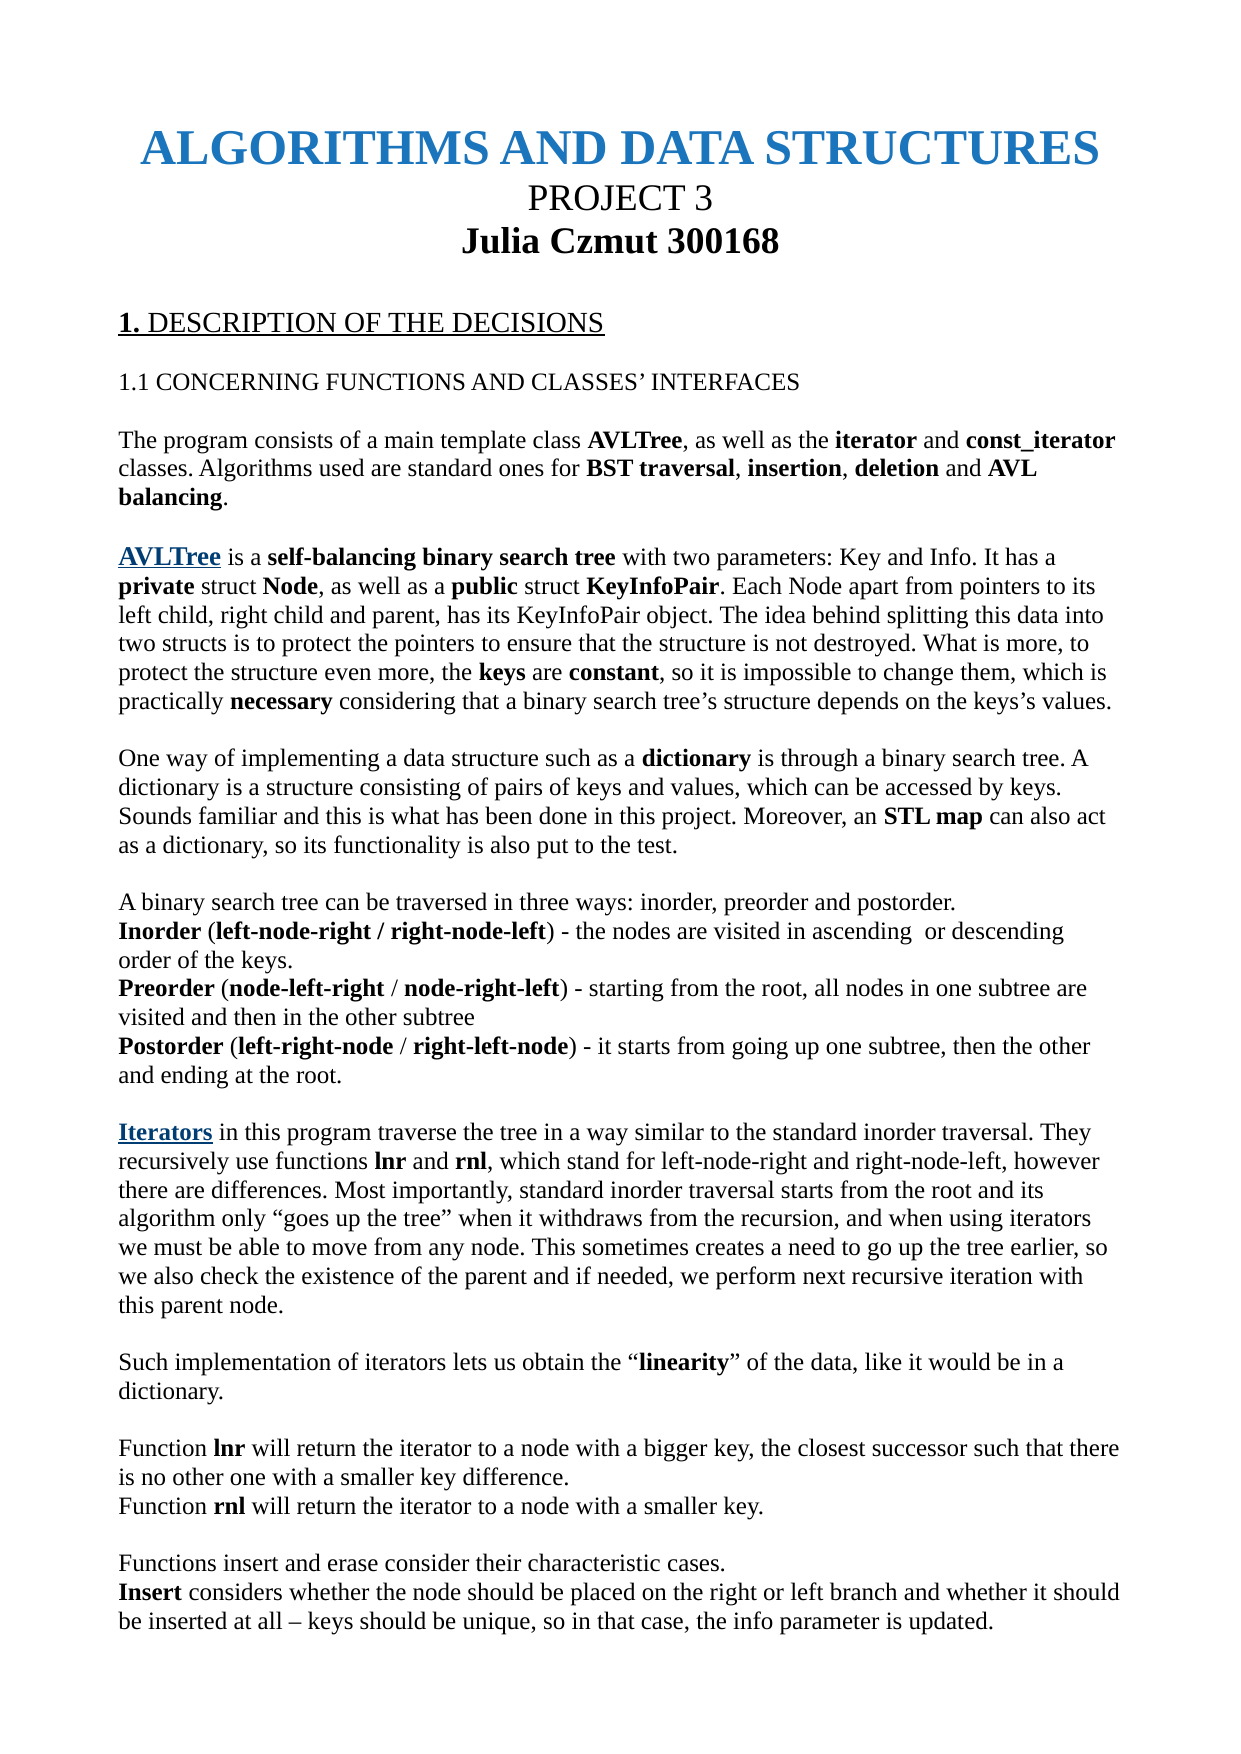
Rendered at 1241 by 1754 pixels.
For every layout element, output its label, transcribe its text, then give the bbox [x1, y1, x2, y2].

text Function rnl will return the iterator to a node with a smaller key. [118, 1491, 1122, 1520]
text Inorder (left-node-right / right-node-left) - the nodes are visited in ascending or descending order of the keys. [118, 916, 1122, 973]
text AVLTree is a self-balancing binary search tree with two parameters: Key and Info. It has a private struct Node, as well as a public struct KeyInfoPair. Each Node apart from pointers to its left child, right child and parent, has its KeyInfoPair object. The idea behind splitting this data into two structs is to protect the pointers to ensure that the structure is not destroyed. What is more, to protect the structure even more, the keys are constant, so it is impossible to change them, which is practically necessary considering that a binary search tree’s structure depends on the keys’s values. [118, 540, 1122, 715]
text Julia Czmut 300168 [118, 219, 1122, 262]
text Such implementation of iterators lets us obtain the “linearity” of the data, like it would be in a dictionary. [118, 1347, 1122, 1405]
text Functions insert and erase consider their characteristic cases. [118, 1548, 1122, 1577]
text 1. DESCRIPTION OF THE DECISIONS [118, 305, 1122, 338]
text The program consists of a main template class AVLTree, as well as the iterator and const_iterator classes. Algorithms used are standard ones for BST traversal, insertion, deletion and AVL balancing. [118, 425, 1122, 511]
text Insert considers whether the node should be placed on the right or left branch and whether it should be inserted at all – keys should be unique, so in that case, the info parameter is updated. [118, 1577, 1122, 1635]
text 1.1 CONCERNING FUNCTIONS AND CLASSES’ INTERFACES [118, 367, 1122, 396]
text One way of implementing a data structure such as a dictionary is through a binary search tree. A dictionary is a structure consisting of pairs of keys and values, which can be accessed by keys. Sounds familiar and this is what has been done in this project. Moreover, an STL map can also act as a dictionary, so its functionality is also put to the test. [118, 743, 1122, 858]
text A binary search tree can be traversed in three ways: inorder, preorder and postorder. [118, 887, 1122, 916]
text PROJECT 3 [118, 176, 1122, 219]
text ALGORITHMS AND DATA STRUCTURES [118, 118, 1122, 176]
text Iterators in this program traverse the tree in a way similar to the standard inorder traversal. They recursively use functions lnr and rnl, which stand for left-node-right and right-node-left, however there are differences. Most importantly, standard inorder traversal starts from the root and its algorithm only “goes up the tree” when it withdraws from the recursion, and when using iterators we must be able to move from any node. This sometimes creates a need to go up the tree earlier, so we also check the existence of the parent and if needed, we perform next recursive iteration with this parent node. [118, 1117, 1122, 1318]
text Preorder (node-left-right / node-right-left) - starting from the root, all nodes in one subtree are visited and then in the other subtree [118, 973, 1122, 1031]
text Function lnr will return the iterator to a node with a bigger key, the closest successor such that there is no other one with a smaller key difference. [118, 1433, 1122, 1491]
text Postorder (left-right-node / right-left-node) - it starts from going up one subtree, then the other and ending at the root. [118, 1031, 1122, 1088]
